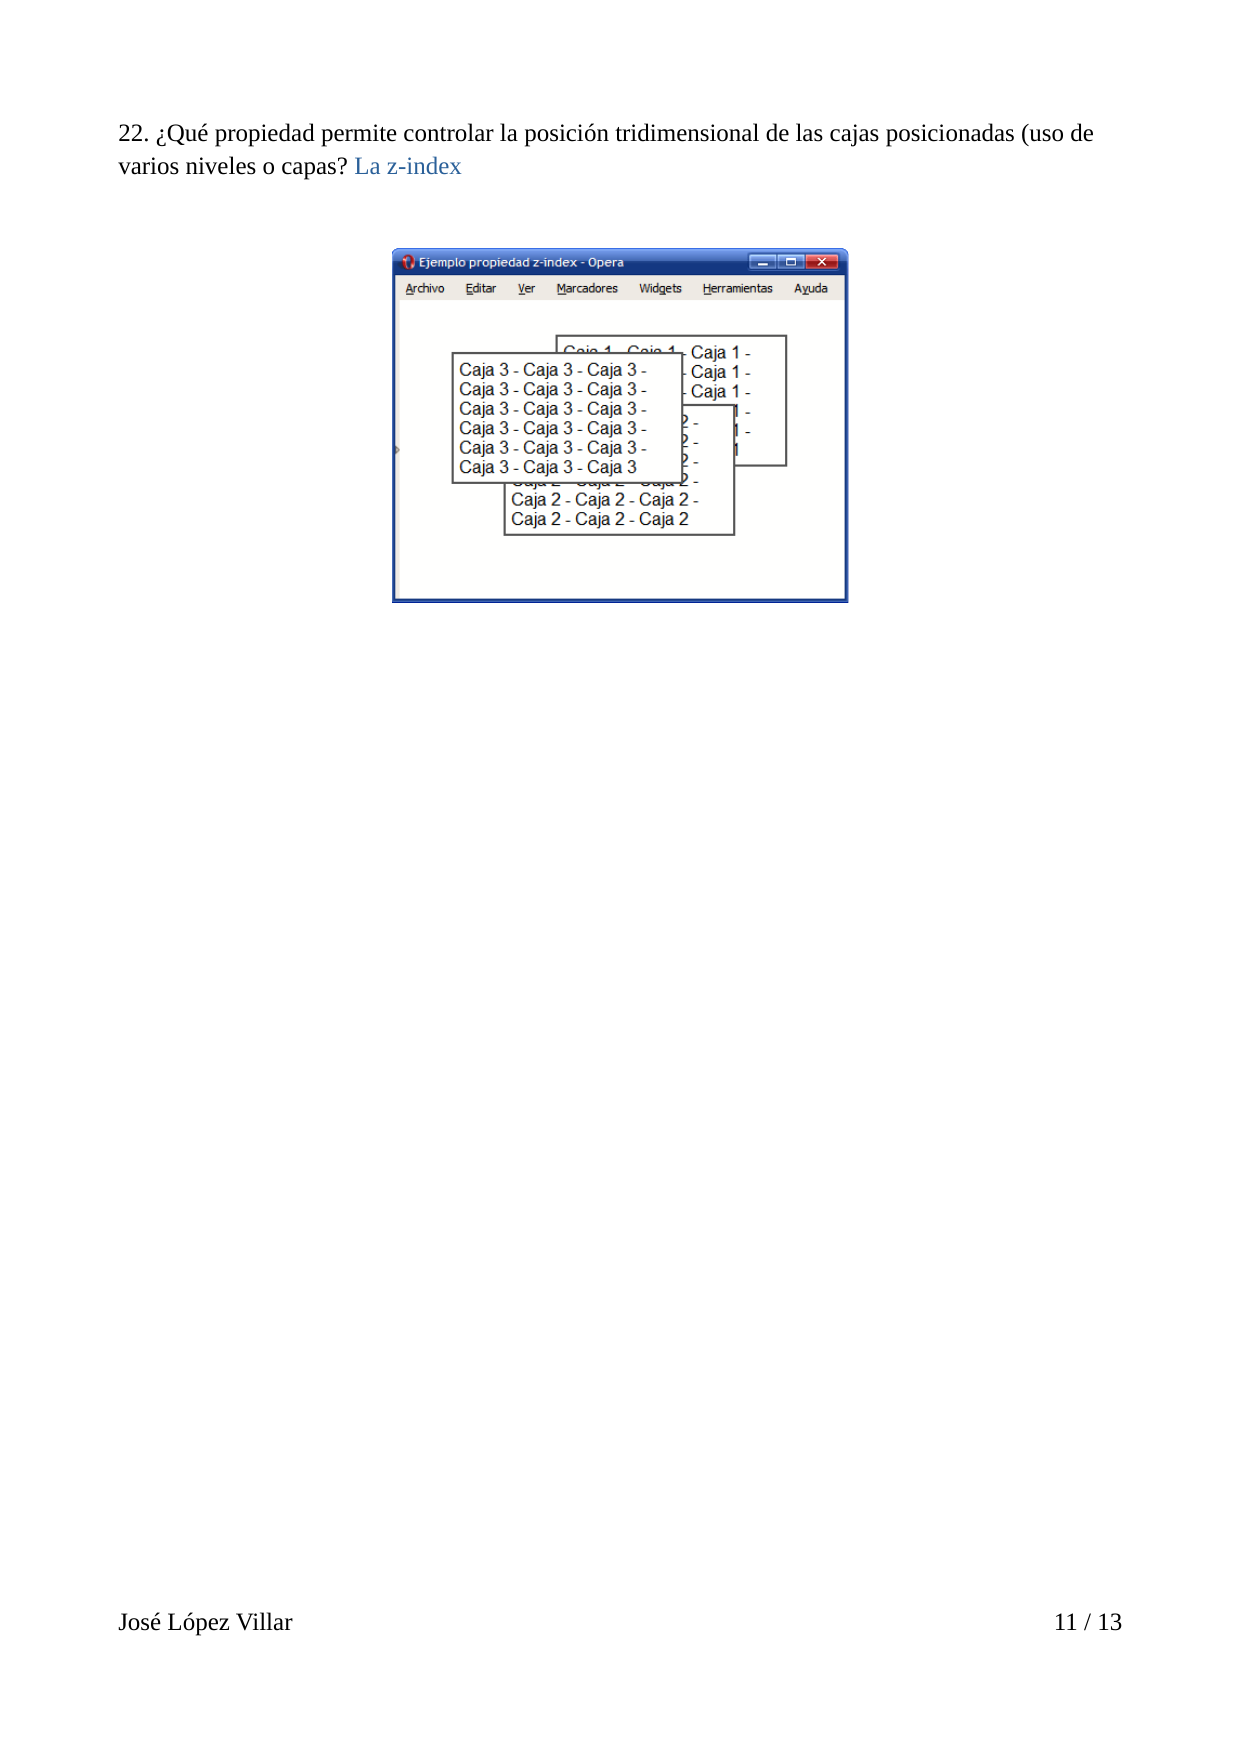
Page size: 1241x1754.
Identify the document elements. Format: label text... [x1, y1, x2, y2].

text 22. ¿Qué propiedad permite controlar la posición tridimensional de las cajas posicionadas (uso de varios niveles o capas? La z-index [118, 118, 1122, 180]
picture [392, 246, 849, 603]
